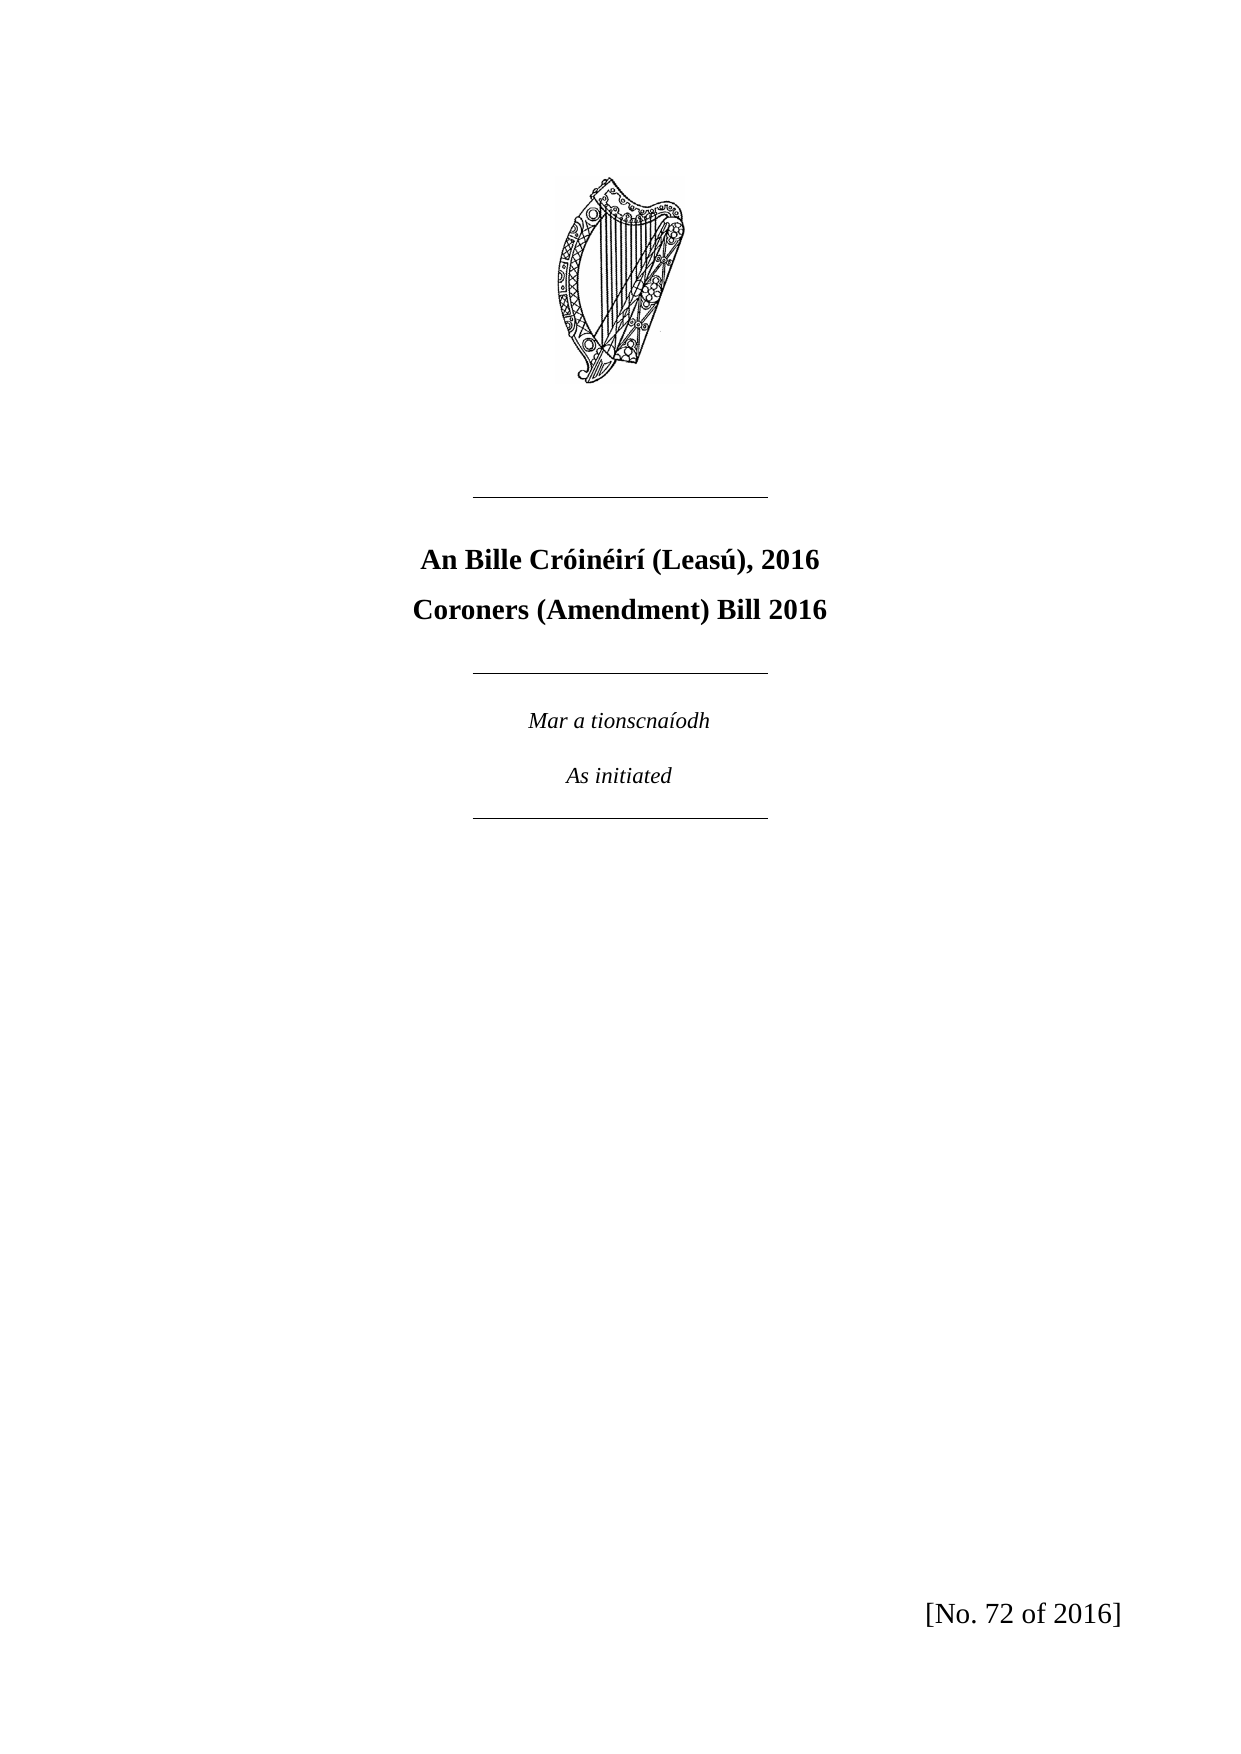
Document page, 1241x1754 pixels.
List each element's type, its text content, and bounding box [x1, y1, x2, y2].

text Mar a tionscnaíodh [118, 708, 1122, 734]
title Coroners (Amendment) Bill 2016 [118, 594, 1122, 626]
text As initiated [118, 763, 1122, 789]
title An Bille Cróinéirí (Leasú), 2016 [118, 544, 1122, 576]
picture [220, 169, 1021, 391]
